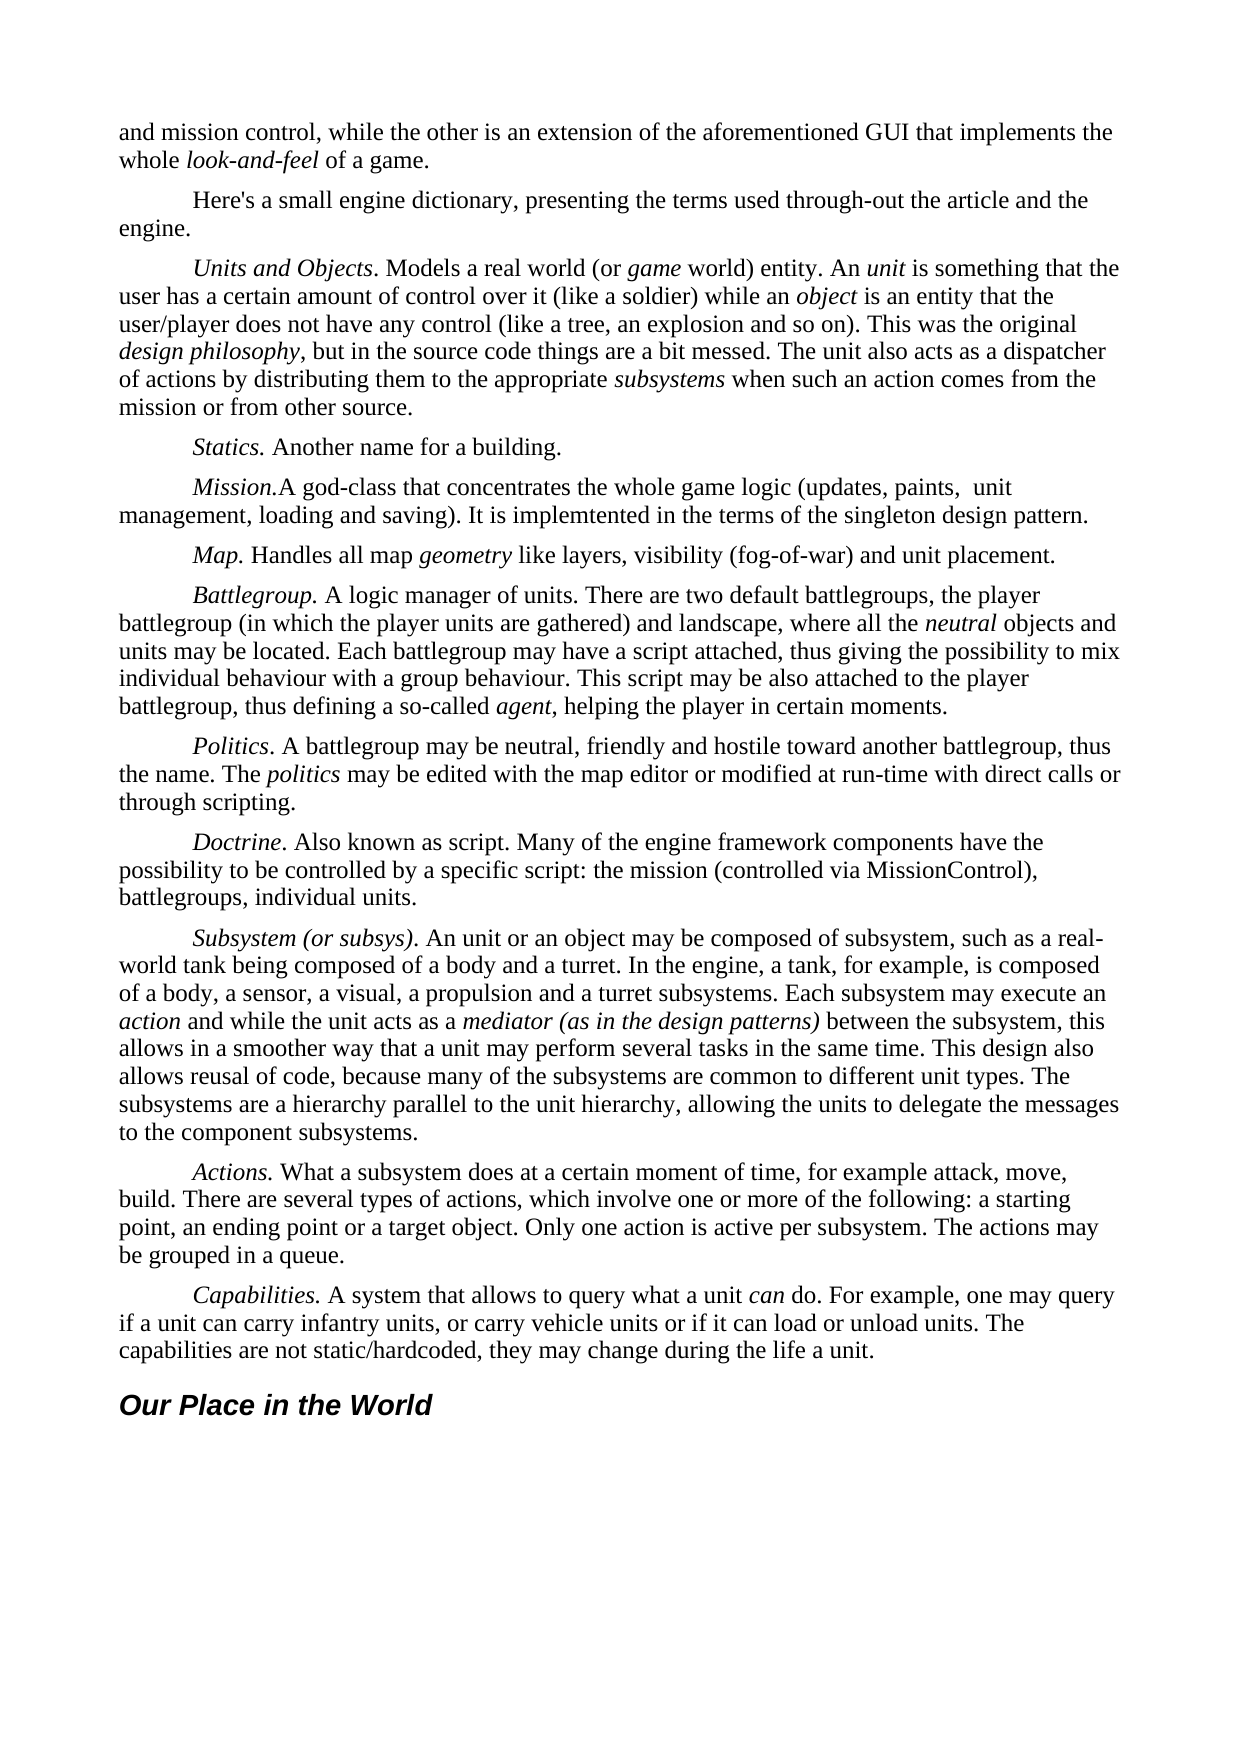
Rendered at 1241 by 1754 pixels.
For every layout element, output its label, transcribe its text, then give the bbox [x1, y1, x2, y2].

text Actions. What a subsystem does at a certain moment of time, for example attack, move, build. There are several types of actions, which involve one or more of the following: a starting point, an ending point or a target object. Only one action is active per subsystem. The actions may be grouped in a queue. [118, 1158, 1122, 1269]
text Doctrine. Also known as script. Many of the engine framework components have the possibility to be controlled by a specific script: the mission (controlled via MissionControl), battlegroups, individual units. [118, 828, 1122, 911]
text Politics. A battlegroup may be neutral, friendly and hostile toward another battlegroup, thus the name. The politics may be edited with the map editor or modified at run-time with direct calls or through scripting. [118, 732, 1122, 816]
text Battlegroup. A logic manager of units. There are two default battlegroups, the player battlegroup (in which the player units are gathered) and landscape, where all the neutral objects and units may be located. Each battlegroup may have a script attached, thus giving the possibility to mix individual behaviour with a group behaviour. This script may be also attached to the player battlegroup, thus defining a so-called agent, helping the player in certain moments. [118, 581, 1122, 720]
text Map. Handles all map geometry like layers, visibility (fog-of-war) and unit placement. [118, 541, 1122, 569]
text Here's a small engine dictionary, presenting the terms used through-out the article and the engine. [118, 186, 1122, 242]
text Statics. Another name for a building. [118, 433, 1122, 461]
text Capabilities. A system that allows to query what a unit can do. For example, one may query if a unit can carry infantry units, or carry vehicle units or if it can load or unload units. The capabilities are not static/hardcoded, they may change during the life a unit. [118, 1281, 1122, 1364]
text Units and Objects. Models a real world (or game world) entity. An unit is something that the user has a certain amount of control over it (like a soldier) while an object is an entity that the user/player does not have any control (like a tree, an explosion and so on). This was the original design philosophy, but in the source code things are a bit messed. The unit also acts as a dispatcher of actions by distributing them to the appropriate subsystems when such an action comes from the mission or from other source. [118, 254, 1122, 421]
text and mission control, while the other is an extension of the aforementioned GUI that implements the whole look-and-feel of a game. [118, 118, 1122, 174]
text Subsystem (or subsys). An unit or an object may be composed of subsystem, such as a real-world tank being composed of a body and a turret. In the engine, a tank, for example, is composed of a body, a sensor, a visual, a propulsion and a turret subsystems. Each subsystem may execute an action and while the unit acts as a mediator (as in the design patterns) between the subsystem, this allows in a smoother way that a unit may perform several tasks in the same time. This design also allows reusal of code, because many of the subsystems are common to different unit types. The subsystems are a hierarchy parallel to the unit hierarchy, allowing the units to delegate the messages to the component subsystems. [118, 924, 1122, 1145]
subtitle Our Place in the World [118, 1389, 1122, 1422]
text Mission.A god-class that concentrates the whole game logic (updates, paints, unit management, loading and saving). It is implemtented in the terms of the singleton design pattern. [118, 473, 1122, 529]
